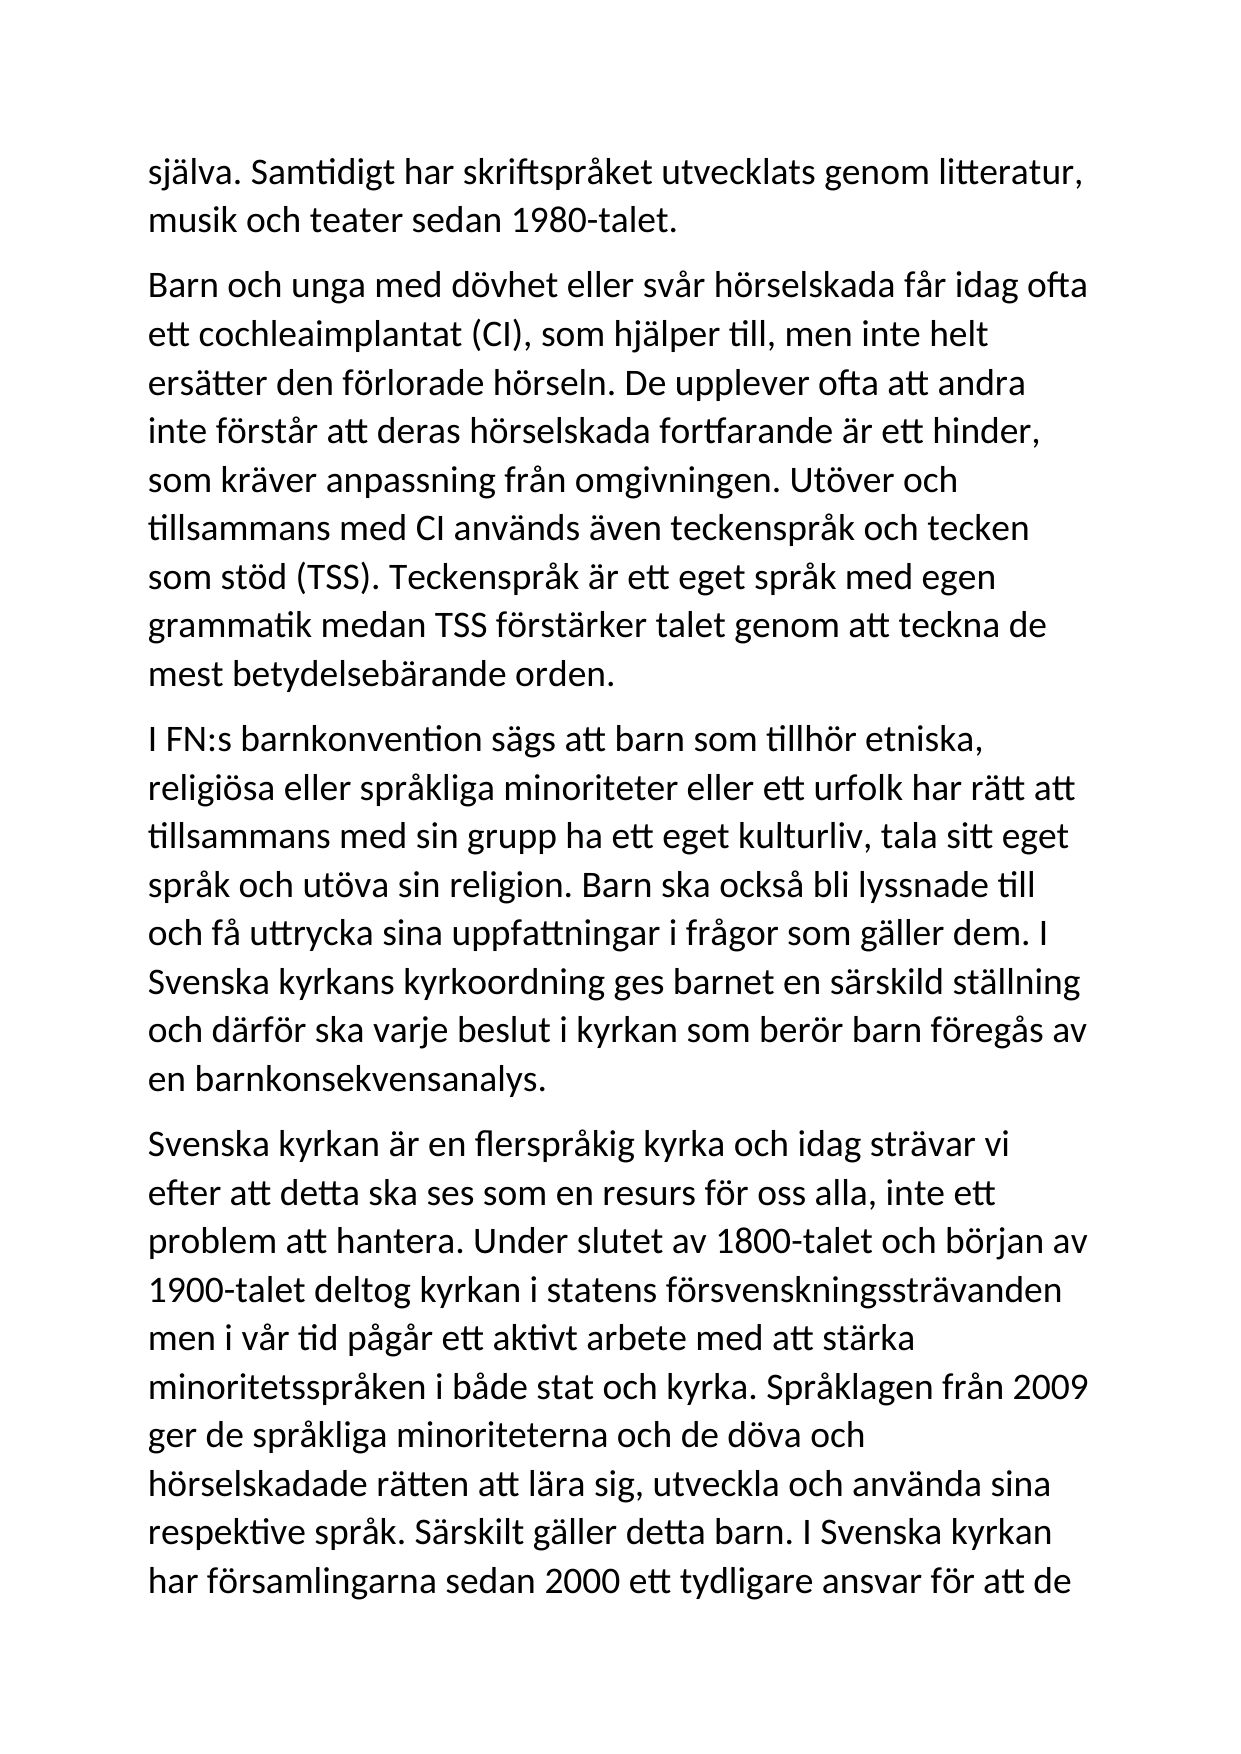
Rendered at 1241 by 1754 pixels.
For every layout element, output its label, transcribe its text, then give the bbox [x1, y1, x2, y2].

text själva. Samtidigt har skriftspråket utvecklats genom litteratur, musik och teater sedan 1980-talet. [148, 148, 1093, 242]
text I FN:s barnkonvention sägs att barn som tillhör etniska, religiösa eller språkliga minoriteter eller ett urfolk har rätt att tillsammans med sin grupp ha ett eget kulturliv, tala sitt eget språk och utöva sin religion. Barn ska också bli lyssnade till och få uttrycka sina uppfattningar i frågor som gäller dem. I Svenska kyrkans kyrkoordning ges barnet en särskild ställning och därför ska varje beslut i kyrkan som berör barn föregås av en barnkonsekvensanalys. [148, 715, 1093, 1101]
text Barn och unga med dövhet eller svår hörselskada får idag ofta ett cochleaimplantat (CI), som hjälper till, men inte helt ersätter den förlorade hörseln. De upplever ofta att andra inte förstår att deras hörselskada fortfarande är ett hinder, som kräver anpassning från omgivningen. Utöver och tillsammans med CI används även teckenspråk och tecken som stöd (TSS). Teckenspråk är ett eget språk med egen grammatik medan TSS förstärker talet genom att teckna de mest betydelsebärande orden. [148, 261, 1093, 696]
text Svenska kyrkan är en flerspråkig kyrka och idag strävar vi efter att detta ska ses som en resurs för oss alla, inte ett problem att hantera. Under slutet av 1800-talet och början av 1900-talet deltog kyrkan i statens försvenskningssträvanden men i vår tid pågår ett aktivt arbete med att stärka minoritetsspråken i både stat och kyrka. Språklagen från 2009 ger de språkliga minoriteterna och de döva och hörselskadade rätten att lära sig, utveckla och använda sina respektive språk. Särskilt gäller detta barn. I Svenska kyrkan har församlingarna sedan 2000 ett tydligare ansvar för att de [148, 1120, 1093, 1603]
